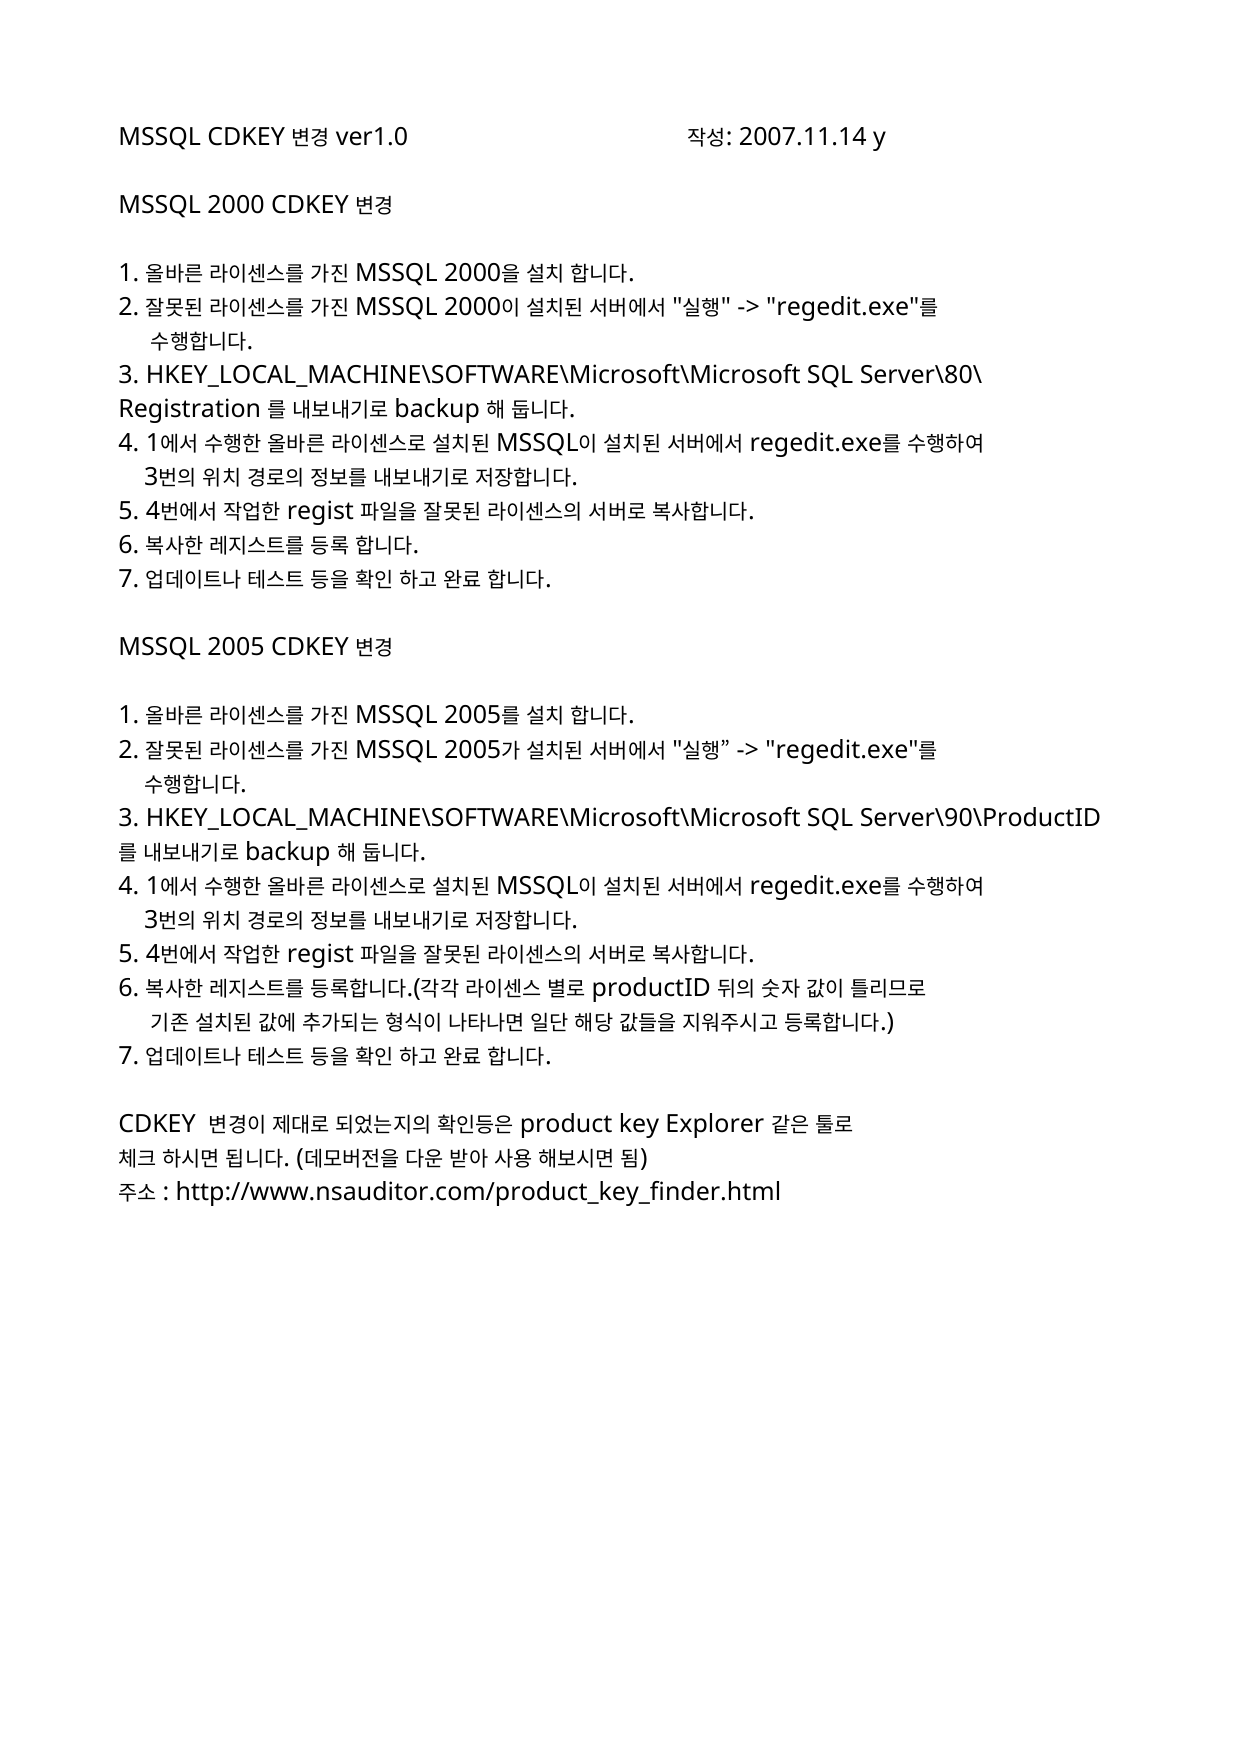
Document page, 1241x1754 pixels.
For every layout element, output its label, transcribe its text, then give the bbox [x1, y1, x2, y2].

text 3. HKEY_LOCAL_MACHINE\SOFTWARE\Microsoft\Microsoft SQL Server\90\ProductID 를 내보내기로 backup 해 둡니다. [118, 799, 1122, 867]
text CDKEY 변경이 제대로 되었는지의 확인등은 product key Explorer 같은 툴로 [118, 1106, 1122, 1140]
text 5. 4번에서 작업한 regist 파일을 잘못된 라이센스의 서버로 복사합니다. [118, 936, 1122, 970]
text 3번의 위치 경로의 정보를 내보내기로 저장합니다. [118, 902, 1122, 936]
text 5. 4번에서 작업한 regist 파일을 잘못된 라이센스의 서버로 복사합니다. [118, 493, 1122, 527]
text 7. 업데이트나 테스트 등을 확인 하고 완료 합니다. [118, 561, 1122, 595]
text 2. 잘못된 라이센스를 가진 MSSQL 2000이 설치된 서버에서 "실행" -> "regedit.exe"를 [118, 288, 1122, 322]
text 기존 설치된 값에 추가되는 형식이 나타나면 일단 해당 값들을 지워주시고 등록합니다.) [118, 1004, 1122, 1038]
text 주소 : http://www.nsauditor.com/product_key_finder.html [118, 1174, 1122, 1208]
text 4. 1에서 수행한 올바른 라이센스로 설치된 MSSQL이 설치된 서버에서 regedit.exe를 수행하여 [118, 867, 1122, 902]
text 1. 올바른 라이센스를 가진 MSSQL 2005를 설치 합니다. [118, 697, 1122, 731]
text 2. 잘못된 라이센스를 가진 MSSQL 2005가 설치된 서버에서 "실행” -> "regedit.exe"를 [118, 731, 1122, 765]
text 3. HKEY_LOCAL_MACHINE\SOFTWARE\Microsoft\Microsoft SQL Server\80\Registration 를 내보내기로 backup 해 둡니다. [118, 357, 1122, 425]
text 6. 복사한 레지스트를 등록합니다.(각각 라이센스 별로 productID 뒤의 숫자 값이 틀리므로 [118, 970, 1122, 1004]
text 1. 올바른 라이센스를 가진 MSSQL 2000을 설치 합니다. [118, 254, 1122, 288]
text 수행합니다. [118, 322, 1122, 357]
text 3번의 위치 경로의 정보를 내보내기로 저장합니다. [118, 459, 1122, 493]
text 7. 업데이트나 테스트 등을 확인 하고 완료 합니다. [118, 1038, 1122, 1072]
text MSSQL 2005 CDKEY 변경 [118, 629, 1122, 663]
text 체크 하시면 됩니다. (데모버전을 다운 받아 사용 해보시면 됨) [118, 1140, 1122, 1174]
text MSSQL 2000 CDKEY 변경 [118, 186, 1122, 220]
text MSSQL CDKEY 변경 ver1.0 작성: 2007.11.14 y [118, 118, 1122, 152]
text 4. 1에서 수행한 올바른 라이센스로 설치된 MSSQL이 설치된 서버에서 regedit.exe를 수행하여 [118, 425, 1122, 459]
text 6. 복사한 레지스트를 등록 합니다. [118, 527, 1122, 561]
text 수행합니다. [118, 765, 1122, 799]
